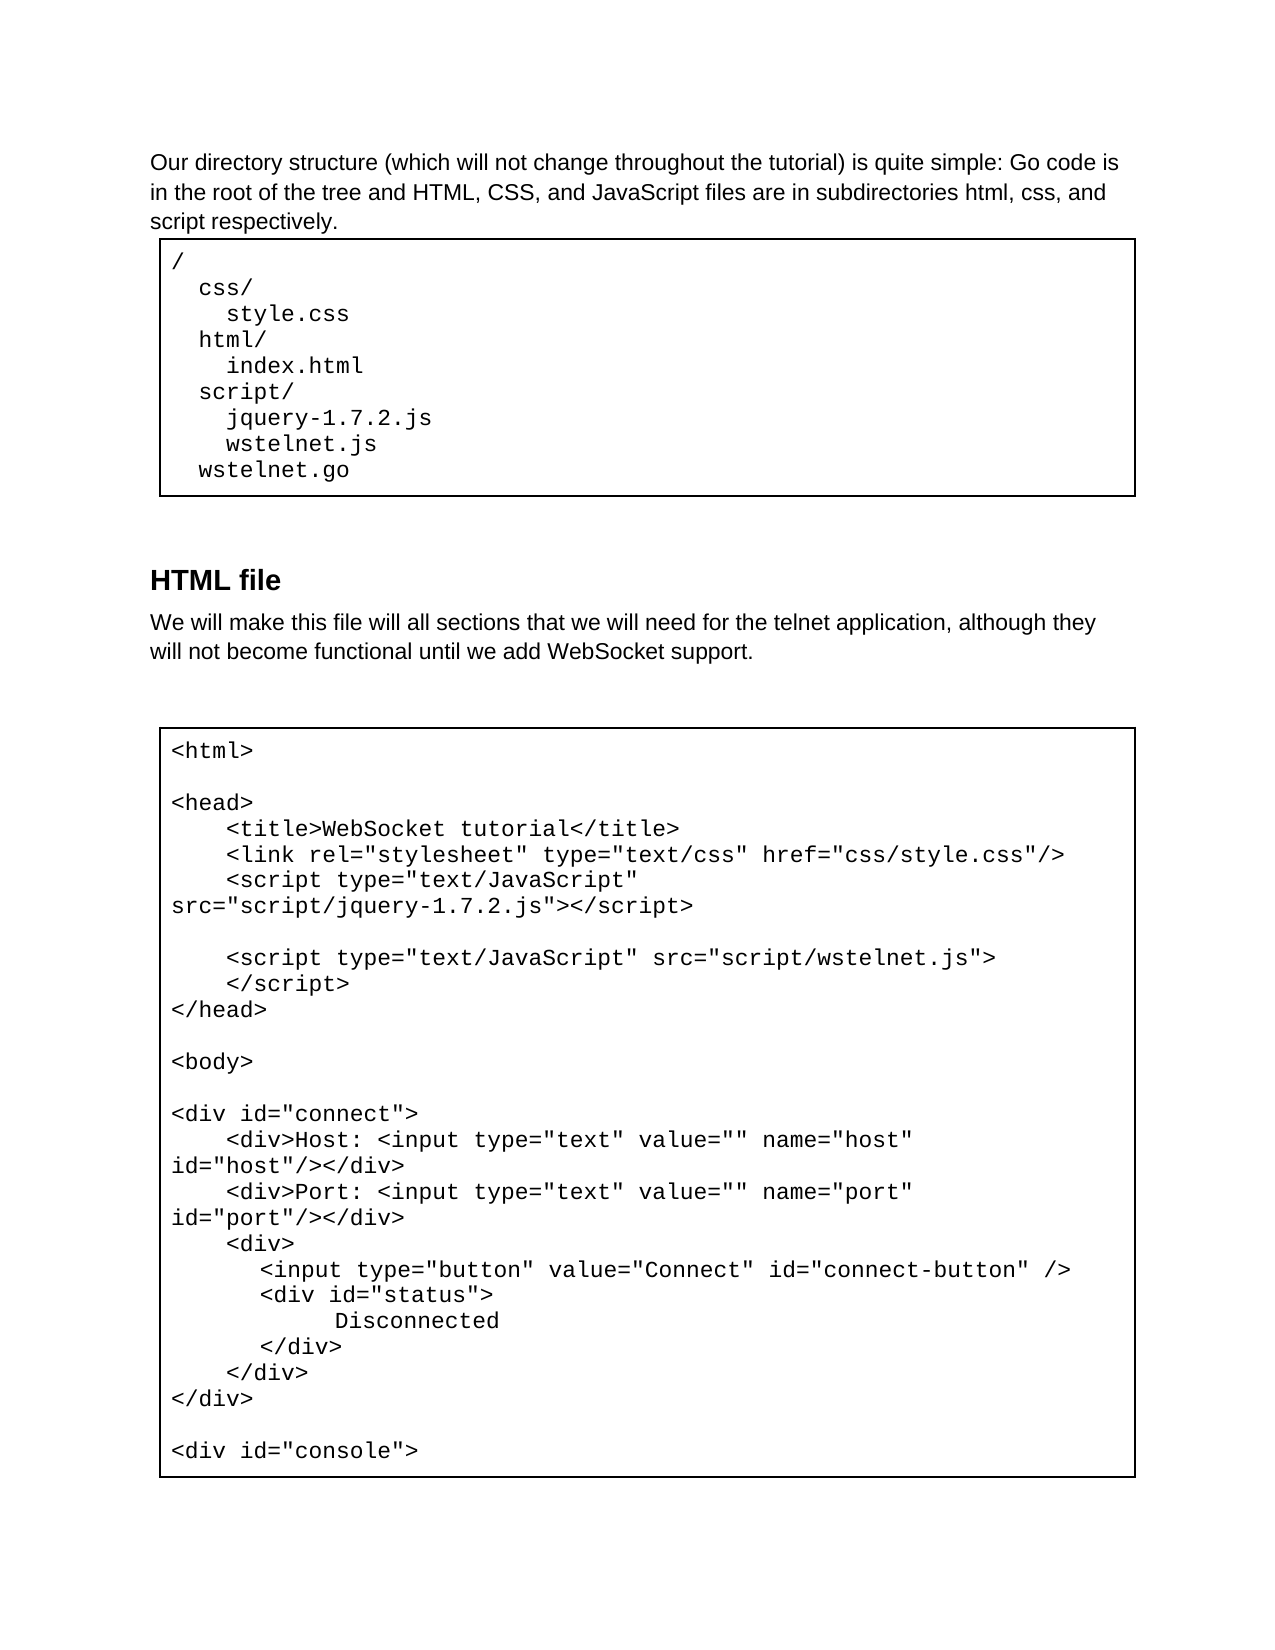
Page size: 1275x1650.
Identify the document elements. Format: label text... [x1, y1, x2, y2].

table_header <html> <head> <title>WebSocket tutorial</title> <link rel="stylesheet" type="text/css" href="css/style.css"/> <script type="text/JavaScript" src="script/jquery-1.7.2.js"></script> <script type="text/JavaScript" src="script/wstelnet.js"> </script> </head> <body> <div id="connect"> <div>Host: <input type="text" value="" name="host" id="host"/></div> <div>Port: <input type="text" value="" name="port" id="port"/></div> <div> <input type="button" value="Connect" id="connect-button" /> <div id="status"> Disconnected </div> </div> </div> <div id="console"> [161, 729, 1134, 1476]
text We will make this file will all sections that we will need for the telnet application, although they will not become functional until we add WebSocket support. [150, 609, 1125, 664]
text Our directory structure (which will not change throughout the tutorial) is quite simple: Go code is in the root of the tree and HTML, CSS, and JavaScript files are in subdirectories html, css, and script respectively. [150, 150, 1125, 234]
subtitle HTML file [150, 563, 1125, 596]
table_header / css/ style.css html/ index.html script/ jquery-1.7.2.js wstelnet.js wstelnet.go [161, 240, 1134, 494]
